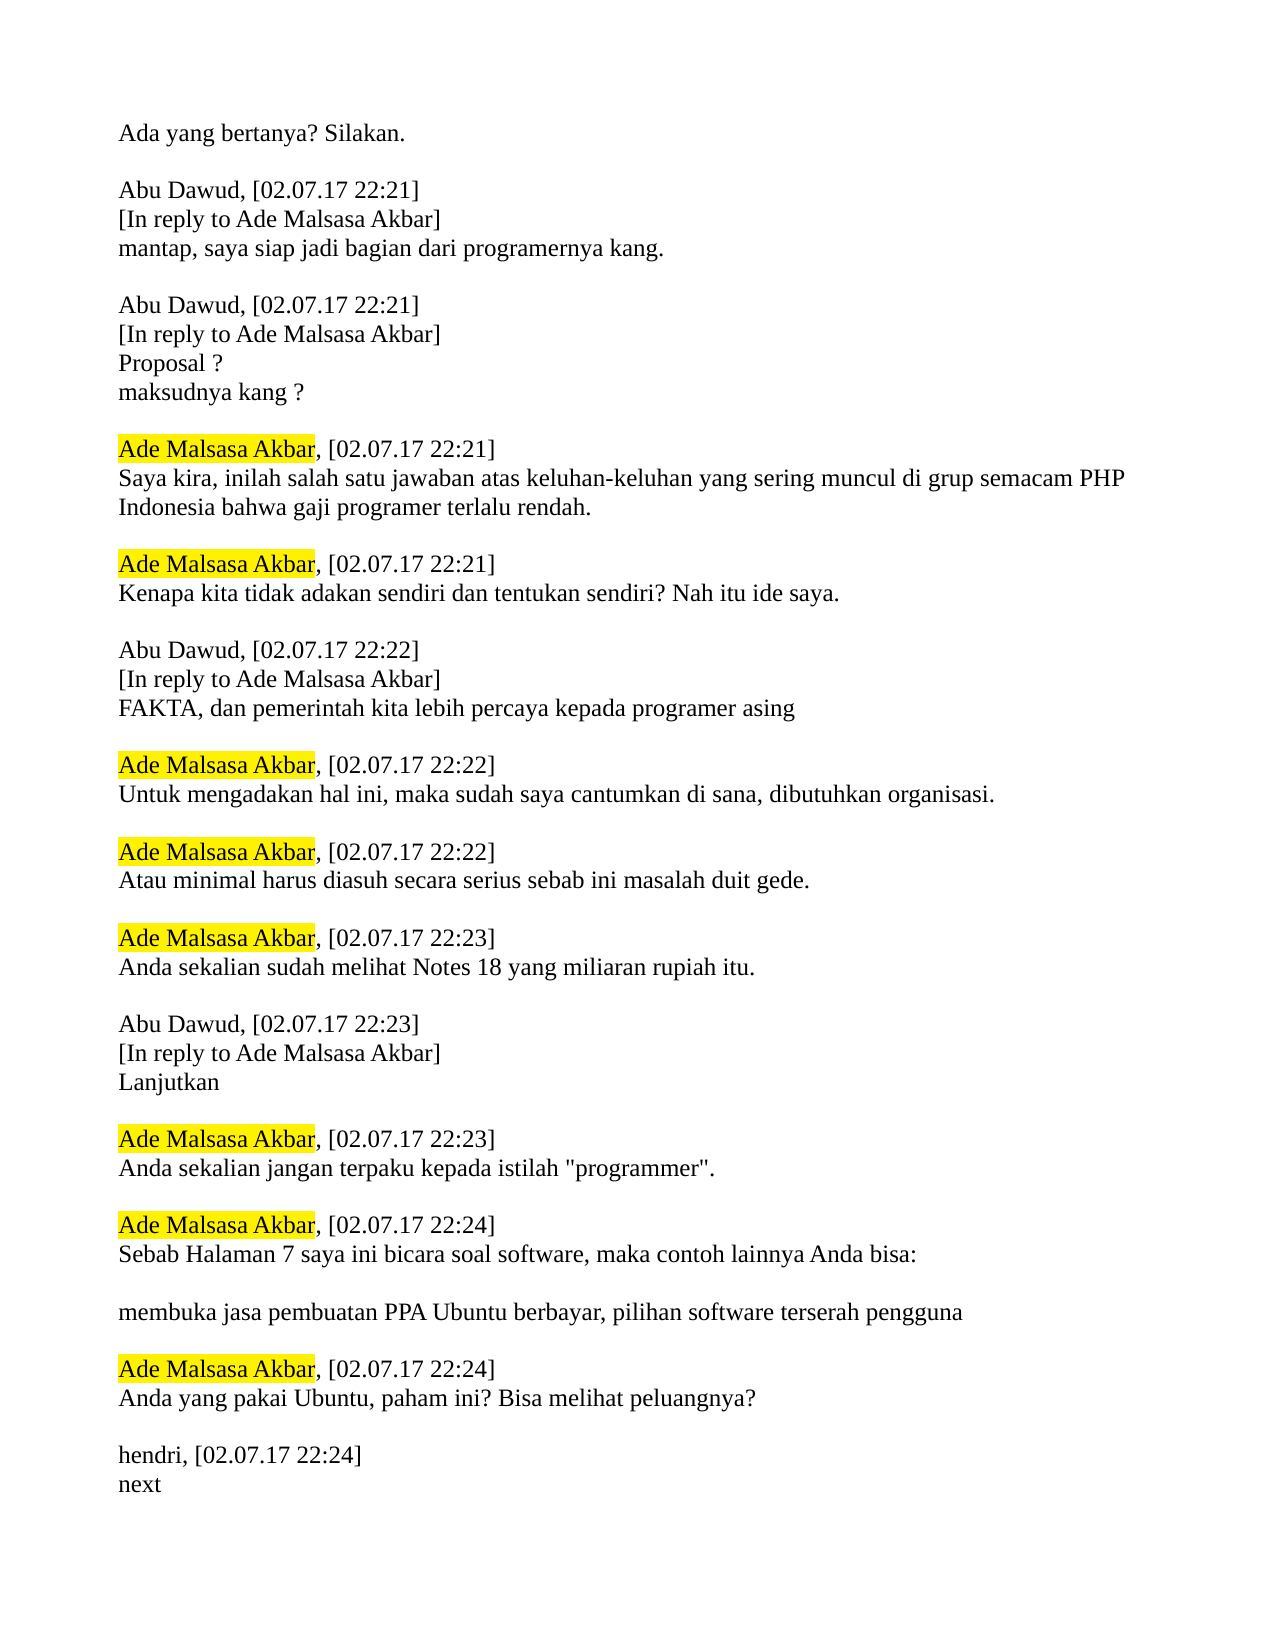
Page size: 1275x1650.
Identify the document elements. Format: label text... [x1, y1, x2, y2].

text Kenapa kita tidak adakan sendiri dan tentukan sendiri? Nah itu ide saya. [118, 578, 1157, 607]
text Anda sekalian sudah melihat Notes 18 yang miliaran rupiah itu. [118, 952, 1157, 981]
text Ade Malsasa Akbar, [02.07.17 22:24] [118, 1354, 1157, 1383]
text hendri, [02.07.17 22:24] [118, 1441, 1157, 1469]
text [In reply to Ade Malsasa Akbar] [118, 319, 1157, 348]
text [In reply to Ade Malsasa Akbar] [118, 664, 1157, 693]
text Ade Malsasa Akbar, [02.07.17 22:21] [118, 434, 1157, 463]
text Saya kira, inilah salah satu jawaban atas keluhan-keluhan yang sering muncul di grup semacam PHP Indonesia bahwa gaji programer terlalu rendah. [118, 463, 1157, 521]
text Atau minimal harus diasuh secara serius sebab ini masalah duit gede. [118, 866, 1157, 894]
text mantap, saya siap jadi bagian dari programernya kang. [118, 233, 1157, 262]
text Sebab Halaman 7 saya ini bicara soal software, maka contoh lainnya Anda bisa: [118, 1239, 1157, 1268]
text Proposal ? [118, 348, 1157, 377]
text Ade Malsasa Akbar, [02.07.17 22:23] [118, 923, 1157, 952]
text Abu Dawud, [02.07.17 22:21] [118, 291, 1157, 319]
text next [118, 1469, 1157, 1498]
text Anda sekalian jangan terpaku kepada istilah "programmer". [118, 1153, 1157, 1182]
text Ade Malsasa Akbar, [02.07.17 22:21] [118, 549, 1157, 578]
text Ade Malsasa Akbar, [02.07.17 22:22] [118, 837, 1157, 866]
text Ade Malsasa Akbar, [02.07.17 22:22] [118, 751, 1157, 779]
text membuka jasa pembuatan PPA Ubuntu berbayar, pilihan software terserah pengguna [118, 1297, 1157, 1326]
text Lanjutkan 💪 [118, 1067, 1157, 1096]
text Anda yang pakai Ubuntu, paham ini? Bisa melihat peluangnya? [118, 1383, 1157, 1412]
text Abu Dawud, [02.07.17 22:21] [118, 176, 1157, 204]
text [In reply to Ade Malsasa Akbar] [118, 204, 1157, 233]
text [In reply to Ade Malsasa Akbar] [118, 1038, 1157, 1067]
text Abu Dawud, [02.07.17 22:22] [118, 636, 1157, 664]
text Untuk mengadakan hal ini, maka sudah saya cantumkan di sana, dibutuhkan organisasi. [118, 779, 1157, 808]
text Abu Dawud, [02.07.17 22:23] [118, 1009, 1157, 1038]
text maksudnya kang ? [118, 377, 1157, 406]
text Ade Malsasa Akbar, [02.07.17 22:24] [118, 1211, 1157, 1239]
text Ada yang bertanya? Silakan. [118, 118, 1157, 147]
text FAKTA, dan pemerintah kita lebih percaya kepada programer asing [118, 693, 1157, 722]
text Ade Malsasa Akbar, [02.07.17 22:23] [118, 1124, 1157, 1153]
